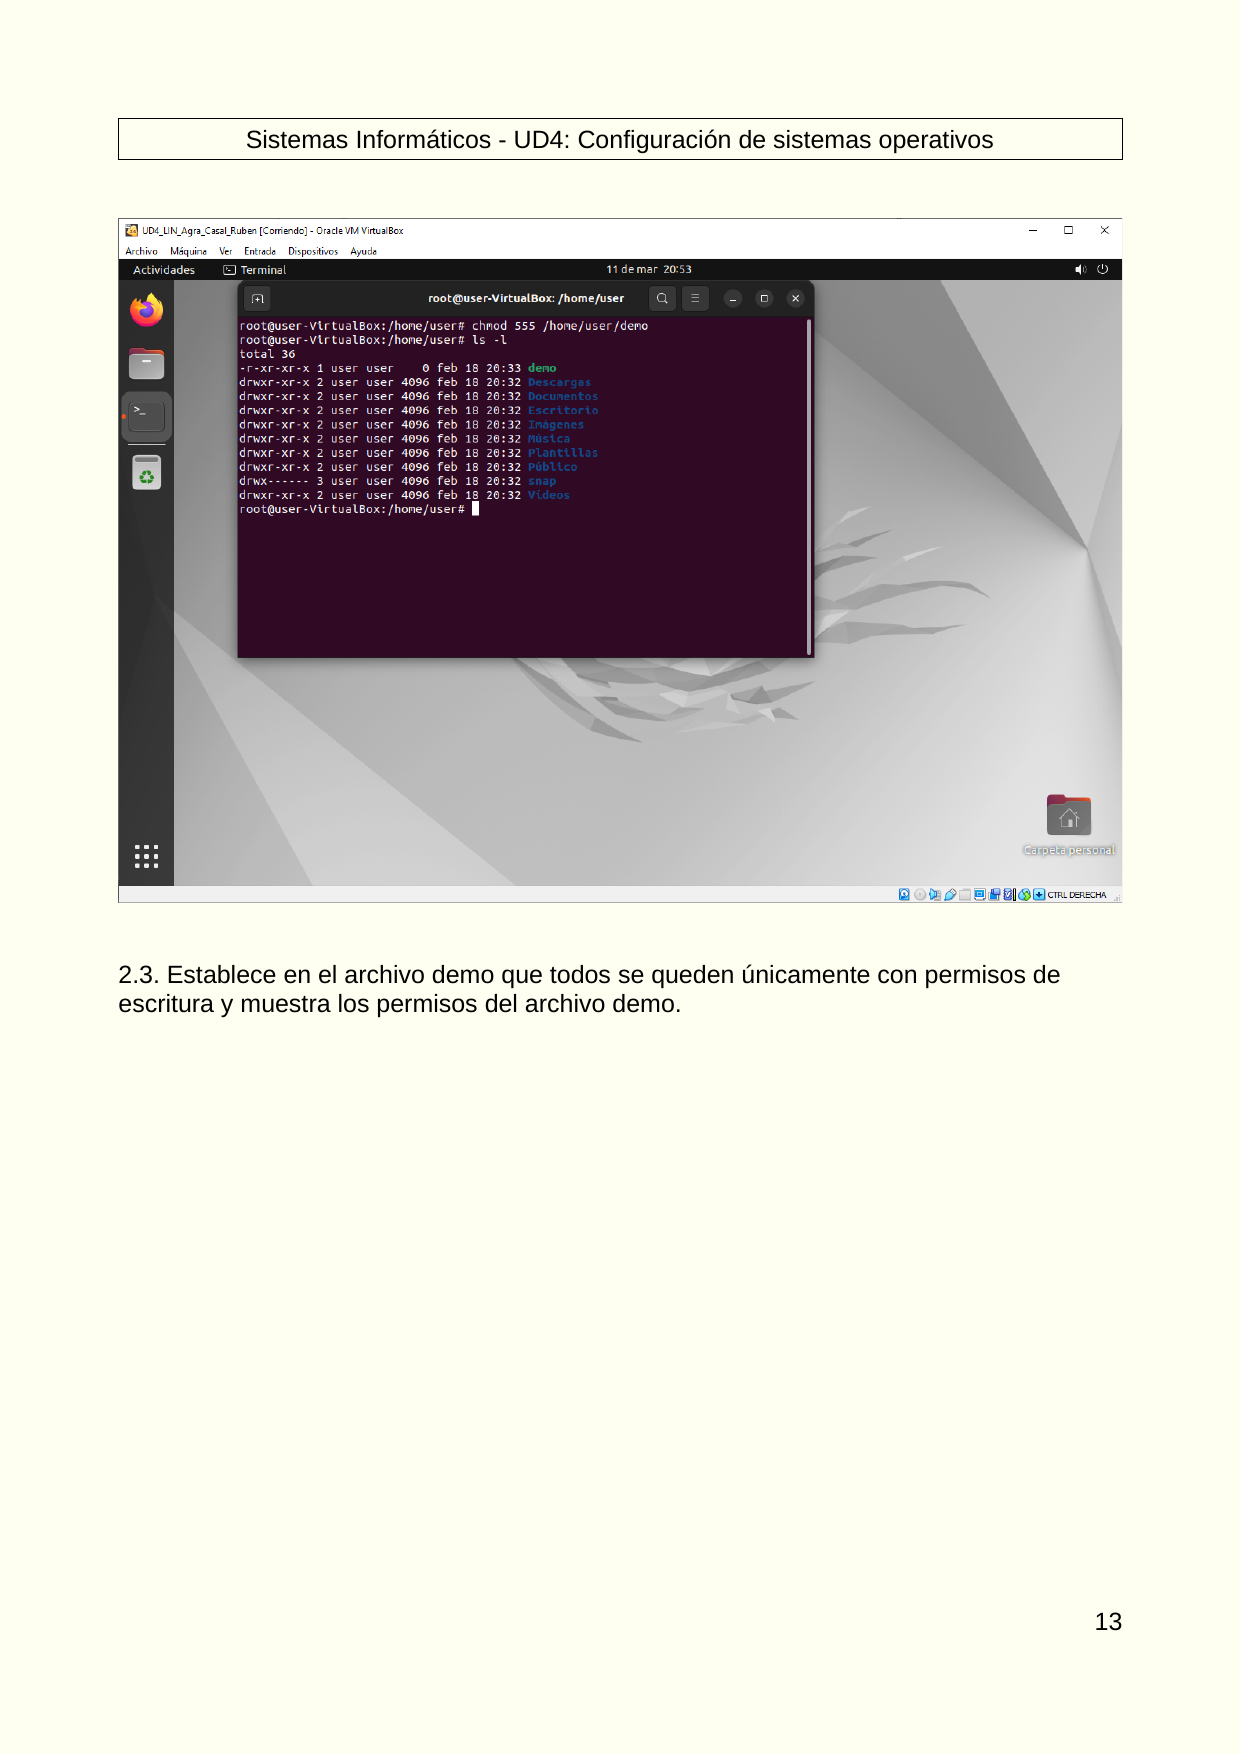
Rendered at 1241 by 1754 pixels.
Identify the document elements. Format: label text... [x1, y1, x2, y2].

picture [118, 218, 1123, 903]
text 2.3. Establece en el archivo demo que todos se queden únicamente con permisos de escritura y muestra los permisos del archivo demo. [118, 961, 1122, 1018]
